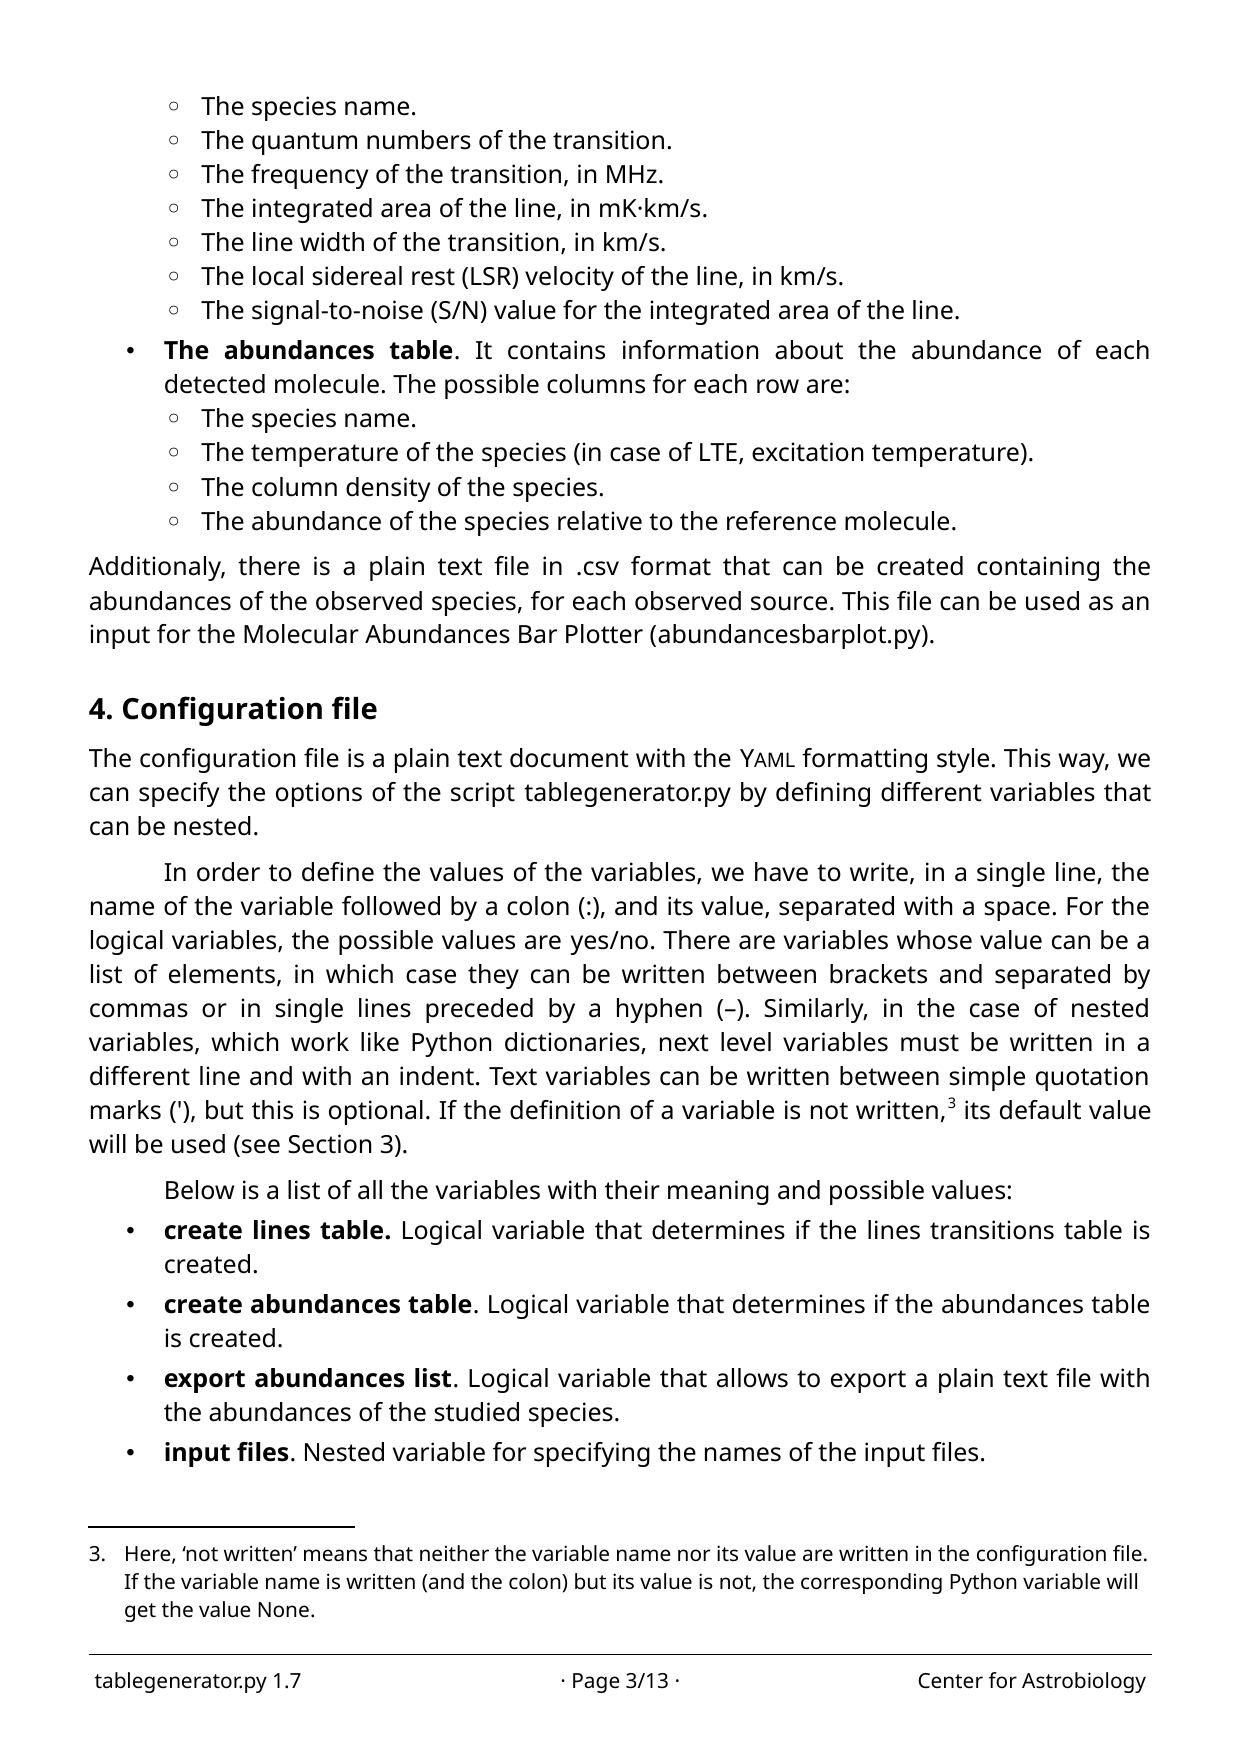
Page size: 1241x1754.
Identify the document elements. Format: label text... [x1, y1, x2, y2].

list The abundances table. It contains information about the abundance of each detected molecule. The possible columns for each row are: [126, 333, 1152, 401]
list create abundances table. Logical variable that determines if the abundances table is created. [126, 1287, 1152, 1355]
list The species name. [163, 401, 1152, 435]
text Here, ‘not written’ means that neither the variable name nor its value are written in the configuration file. If the variable name is written (and the colon) but its value is not, the corresponding Python variable will get the value None. [88, 1539, 1152, 1624]
text In order to define the values of the variables, we have to write, in a single line, the name of the variable followed by a colon (:), and its value, separated with a space. For the logical variables, the possible values are yes/no. There are variables whose value can be a list of elements, in which case they can be written between brackets and separated by commas or in single lines preceded by a hyphen (–). Similarly, in the case of nested variables, which work like Python dictionaries, next level variables must be written in a different line and with an indent. Text variables can be written between simple quotation marks ('), but this is optional. If the definition of a variable is not written, its default value will be used (see Section 3). [88, 854, 1152, 1161]
list The quantum numbers of the transition. [163, 123, 1152, 157]
list export abundances list. Logical variable that allows to export a plain text file with the abundances of the studied species. [126, 1361, 1152, 1429]
list The species name. [163, 88, 1152, 123]
list The line width of the transition, in km/s. [163, 225, 1152, 259]
list The signal-to-noise (S/N) value for the integrated area of the line. [163, 293, 1152, 327]
text Additionaly, there is a plain text file in .csv format that can be created containing the abundances of the observed species, for each observed source. This file can be used as an input for the Molecular Abundances Bar Plotter (abundancesbarplot.py). [88, 549, 1152, 651]
text Below is a list of all the variables with their meaning and possible values: [88, 1172, 1152, 1207]
subtitle Configuration file [88, 688, 1152, 728]
list input files. Nested variable for specifying the names of the input files. [126, 1435, 1152, 1469]
list create lines table. Logical variable that determines if the lines transitions table is created. [126, 1212, 1152, 1281]
text The configuration file is a plain text document with the Yaml formatting style. This way, we can specify the options of the script tablegenerator.py by defining different variables that can be nested. [88, 740, 1152, 842]
list The integrated area of the line, in mK·km/s. [163, 191, 1152, 225]
list The frequency of the transition, in MHz. [163, 157, 1152, 191]
list The local sidereal rest (LSR) velocity of the line, in km/s. [163, 259, 1152, 293]
list The column density of the species. [163, 469, 1152, 503]
list The abundance of the species relative to the reference molecule. [163, 503, 1152, 537]
list The temperature of the species (in case of LTE, excitation temperature). [163, 435, 1152, 469]
